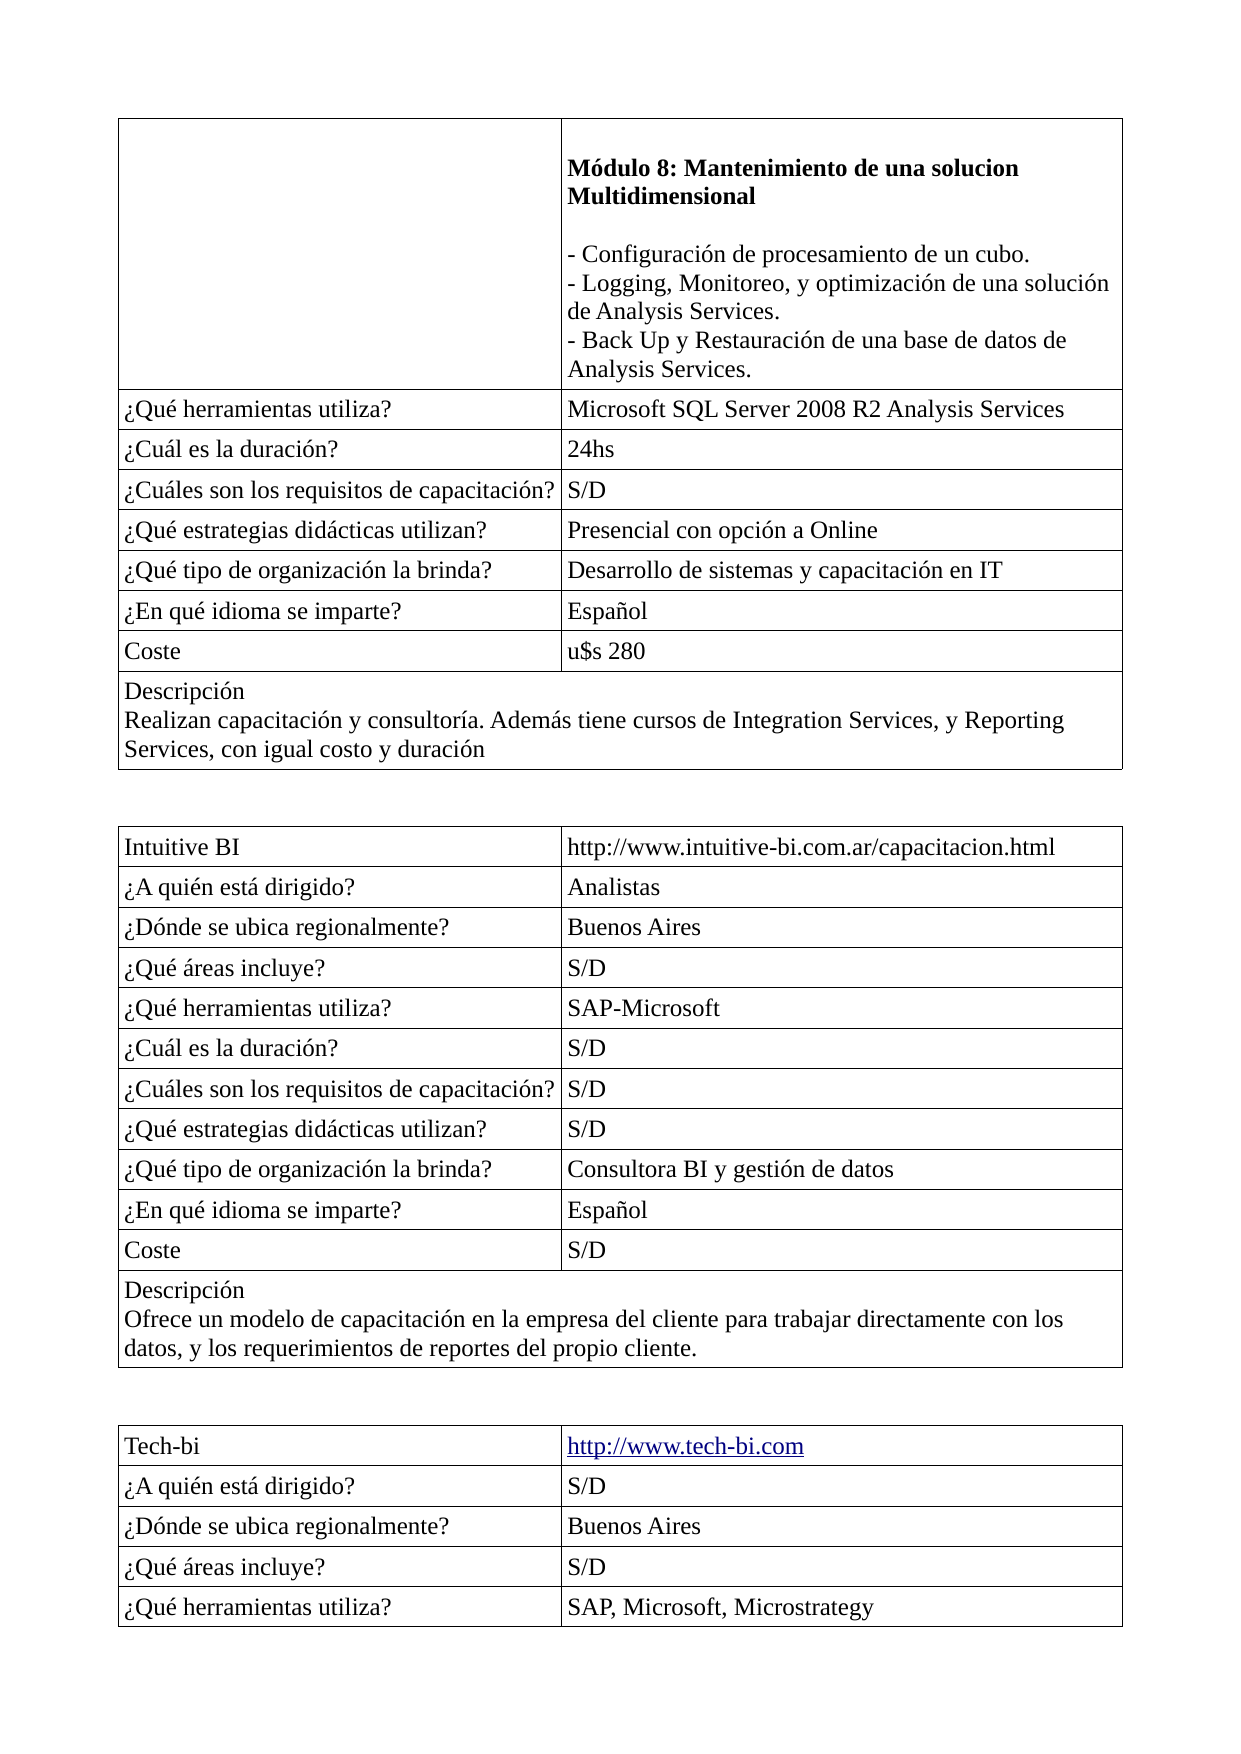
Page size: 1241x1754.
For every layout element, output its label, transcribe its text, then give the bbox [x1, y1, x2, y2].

table_cell [119, 119, 561, 388]
table_cell Buenos Aires [562, 1507, 1122, 1546]
table_cell ¿En qué idioma se imparte? [119, 1190, 561, 1229]
table_cell Analistas [562, 867, 1122, 907]
table_cell 24hs [562, 430, 1122, 469]
table_header Tech-bi [119, 1426, 561, 1465]
table_cell Consultora BI y gestión de datos [562, 1150, 1122, 1189]
table_cell ¿A quién está dirigido? [119, 1466, 561, 1506]
table_cell Coste [119, 631, 561, 671]
table_cell S/D [562, 470, 1122, 509]
table_header http://www.tech-bi.com [562, 1426, 1122, 1465]
table_cell Español [562, 591, 1122, 630]
table_cell ¿Qué herramientas utiliza? [119, 1587, 561, 1626]
table_cell ¿Cuáles son los requisitos de capacitación? [119, 1069, 561, 1108]
table_cell ¿Qué estrategias didácticas utilizan? [119, 1109, 561, 1148]
table_cell Descripción Realizan capacitación y consultoría. Además tiene cursos de Integration Services, y Reporting Services, con igual costo y duración [119, 672, 1122, 768]
table_cell S/D [562, 1466, 1122, 1506]
table_cell ¿Cuál es la duración? [119, 1029, 561, 1068]
table_cell S/D [562, 1547, 1122, 1586]
table_cell u$s 280 [562, 631, 1122, 671]
table_cell ¿Qué estrategias didácticas utilizan? [119, 510, 561, 550]
table_cell Español [562, 1190, 1122, 1229]
table_cell S/D [562, 1109, 1122, 1148]
table_cell Buenos Aires [562, 908, 1122, 947]
table_cell ¿Qué herramientas utiliza? [119, 390, 561, 429]
table_header http://www.intuitive-bi.com.ar/capacitacion.html [562, 827, 1122, 866]
table_cell ¿Qué tipo de organización la brinda? [119, 1150, 561, 1189]
table_cell ¿Qué herramientas utiliza? [119, 988, 561, 1028]
table_cell ¿Dónde se ubica regionalmente? [119, 1507, 561, 1546]
table_cell S/D [562, 948, 1122, 987]
table_header Intuitive BI [119, 827, 561, 866]
table_cell Coste [119, 1230, 561, 1269]
table_cell ¿Qué tipo de organización la brinda? [119, 551, 561, 590]
table_cell ¿Cuáles son los requisitos de capacitación? [119, 470, 561, 509]
table_cell Microsoft SQL Server 2008 R2 Analysis Services [562, 390, 1122, 429]
table_cell Módulo 8: Mantenimiento de una solucion Multidimensional - Configuración de procesamiento de un cubo. - Logging, Monitoreo, y optimización de una solución de Analysis Services. - Back Up y Restauración de una base de datos de Analysis Services. [562, 119, 1122, 388]
table_cell ¿En qué idioma se imparte? [119, 591, 561, 630]
table_cell Presencial con opción a Online [562, 510, 1122, 550]
table_cell Desarrollo de sistemas y capacitación en IT [562, 551, 1122, 590]
table_cell S/D [562, 1069, 1122, 1108]
table_cell ¿Qué áreas incluye? [119, 1547, 561, 1586]
table_cell S/D [562, 1029, 1122, 1068]
table_cell SAP-Microsoft [562, 988, 1122, 1028]
table_cell ¿Dónde se ubica regionalmente? [119, 908, 561, 947]
table_cell ¿Cuál es la duración? [119, 430, 561, 469]
table_cell S/D [562, 1230, 1122, 1269]
table_cell SAP, Microsoft, Microstrategy [562, 1587, 1122, 1626]
table_cell ¿Qué áreas incluye? [119, 948, 561, 987]
table_cell Descripción Ofrece un modelo de capacitación en la empresa del cliente para trabajar directamente con los datos, y los requerimientos de reportes del propio cliente. [119, 1271, 1122, 1367]
table_cell ¿A quién está dirigido? [119, 867, 561, 907]
